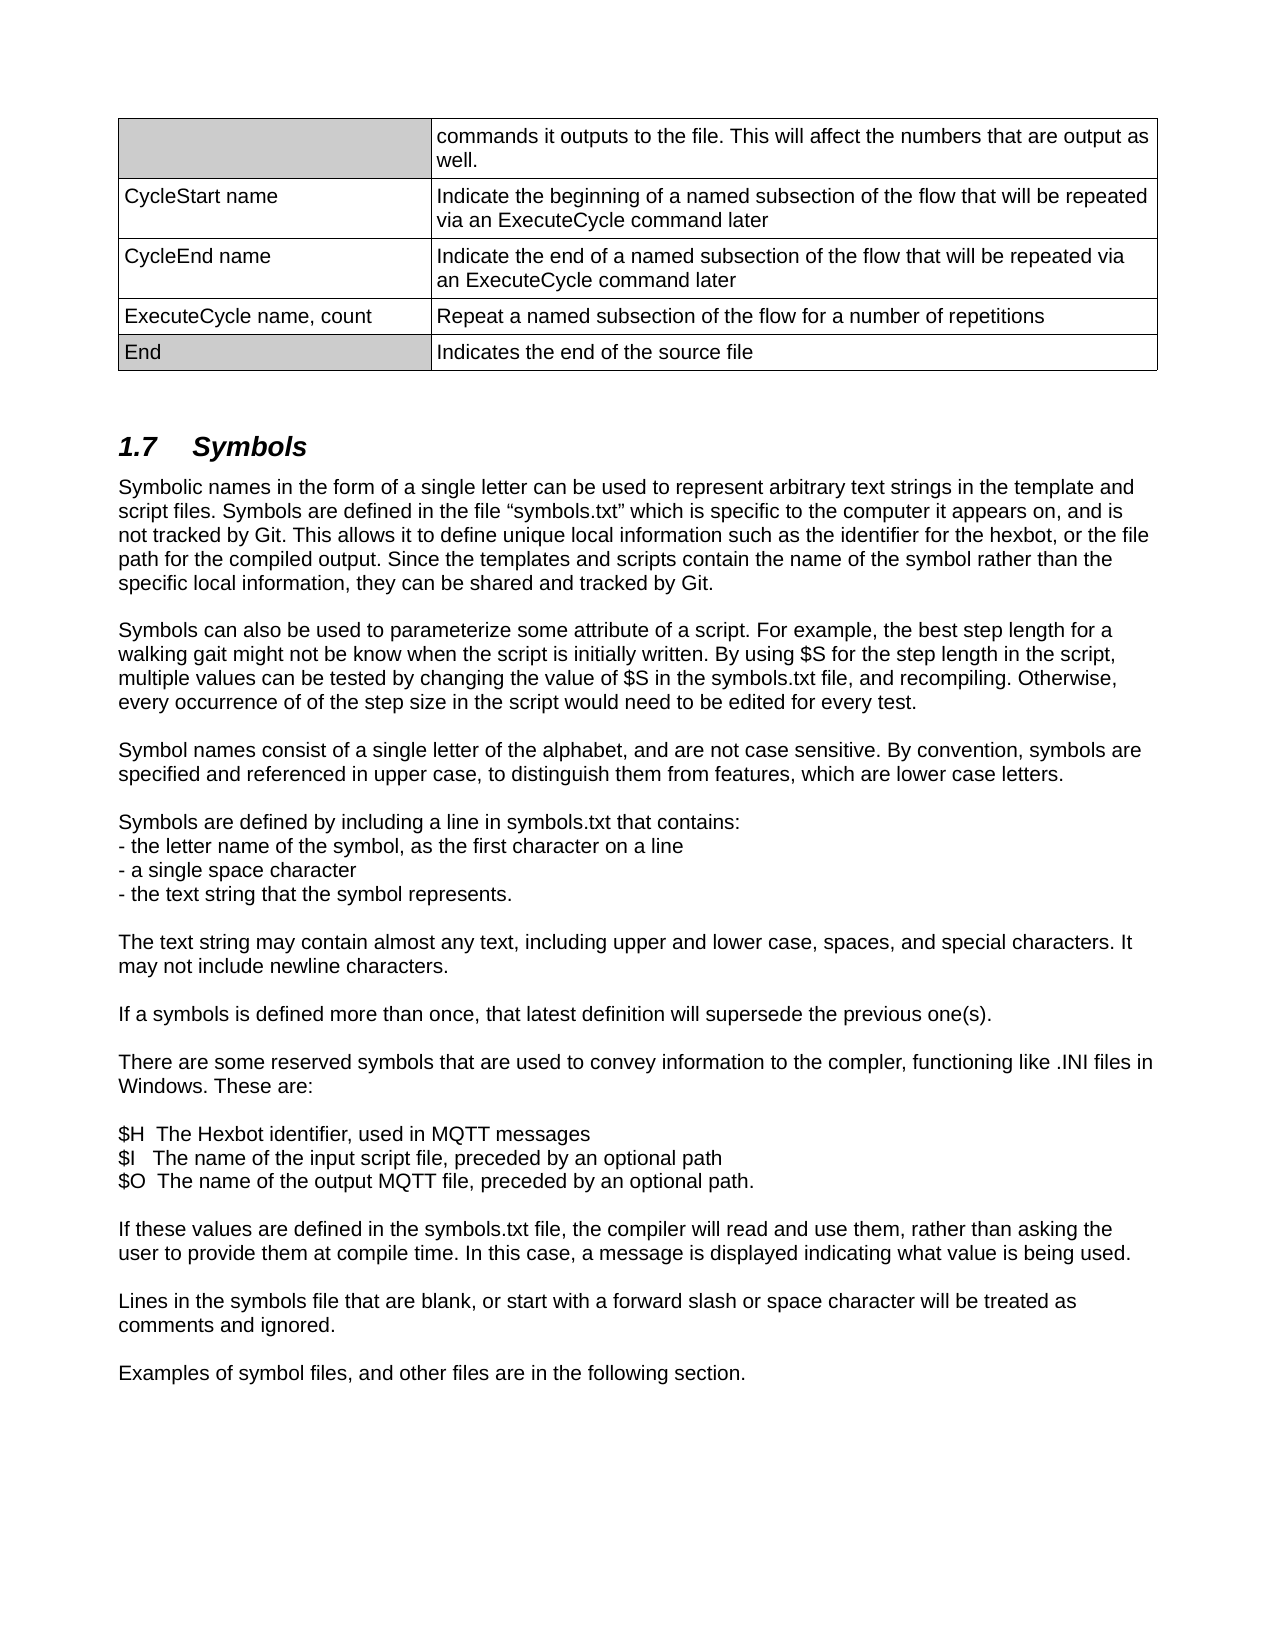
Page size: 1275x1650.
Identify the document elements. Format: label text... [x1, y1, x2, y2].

text $I The name of the input script file, preceded by an optional path [118, 1145, 1157, 1169]
text - a single space character [118, 858, 1157, 882]
text $H The Hexbot identifier, used in MQTT messages [118, 1121, 1157, 1145]
text If a symbols is defined more than once, that latest definition will supersede the previous one(s). [118, 1002, 1157, 1026]
table_cell [119, 119, 431, 178]
text - the letter name of the symbol, as the first character on a line [118, 834, 1157, 858]
text Symbols can also be used to parameterize some attribute of a script. For example, the best step length for a walking gait might not be know when the script is initially written. By using $S for the step length in the script, multiple values can be tested by changing the value of $S in the symbols.txt file, and recompiling. Otherwise, every occurrence of of the step size in the script would need to be edited for every test. [118, 618, 1157, 714]
text Lines in the symbols file that are blank, or start with a forward slash or space character will be treated as comments and ignored. [118, 1289, 1157, 1337]
table_cell Indicate the beginning of a named subsection of the flow that will be repeated via an ExecuteCycle command later [432, 179, 1157, 238]
table_cell Repeat a named subsection of the flow for a number of repetitions [432, 299, 1157, 334]
text Symbols are defined by including a line in symbols.txt that contains: [118, 810, 1157, 834]
table_cell CycleStart name [119, 179, 431, 238]
text Symbolic names in the form of a single letter can be used to represent arbitrary text strings in the template and script files. Symbols are defined in the file “symbols.txt” which is specific to the computer it appears on, and is not tracked by Git. This allows it to define unique local information such as the identifier for the hexbot, or the file path for the compiled output. Since the templates and scripts contain the name of the symbol rather than the specific local information, they can be shared and tracked by Git. [118, 474, 1157, 594]
table_cell End [119, 335, 431, 370]
table_cell commands it outputs to the file. This will affect the numbers that are output as well. [432, 119, 1157, 178]
table_cell Indicates the end of the source file [432, 335, 1157, 370]
text If these values are defined in the symbols.txt file, the compiler will read and use them, rather than asking the user to provide them at compile time. In this case, a message is displayed indicating what value is being used. [118, 1217, 1157, 1265]
text The text string may contain almost any text, including upper and lower case, spaces, and special characters. It may not include newline characters. [118, 930, 1157, 978]
text There are some reserved symbols that are used to convey information to the compler, functioning like .INI files in Windows. These are: [118, 1049, 1157, 1097]
table_cell Indicate the end of a named subsection of the flow that will be repeated via an ExecuteCycle command later [432, 239, 1157, 298]
text $O The name of the output MQTT file, preceded by an optional path. [118, 1169, 1157, 1193]
text - the text string that the symbol represents. [118, 882, 1157, 906]
table_cell CycleEnd name [119, 239, 431, 298]
subtitle Symbols [118, 430, 1157, 462]
text Examples of symbol files, and other files are in the following section. [118, 1361, 1157, 1385]
text Symbol names consist of a single letter of the alphabet, and are not case sensitive. By convention, symbols are specified and referenced in upper case, to distinguish them from features, which are lower case letters. [118, 738, 1157, 786]
table_cell ExecuteCycle name, count [119, 299, 431, 334]
